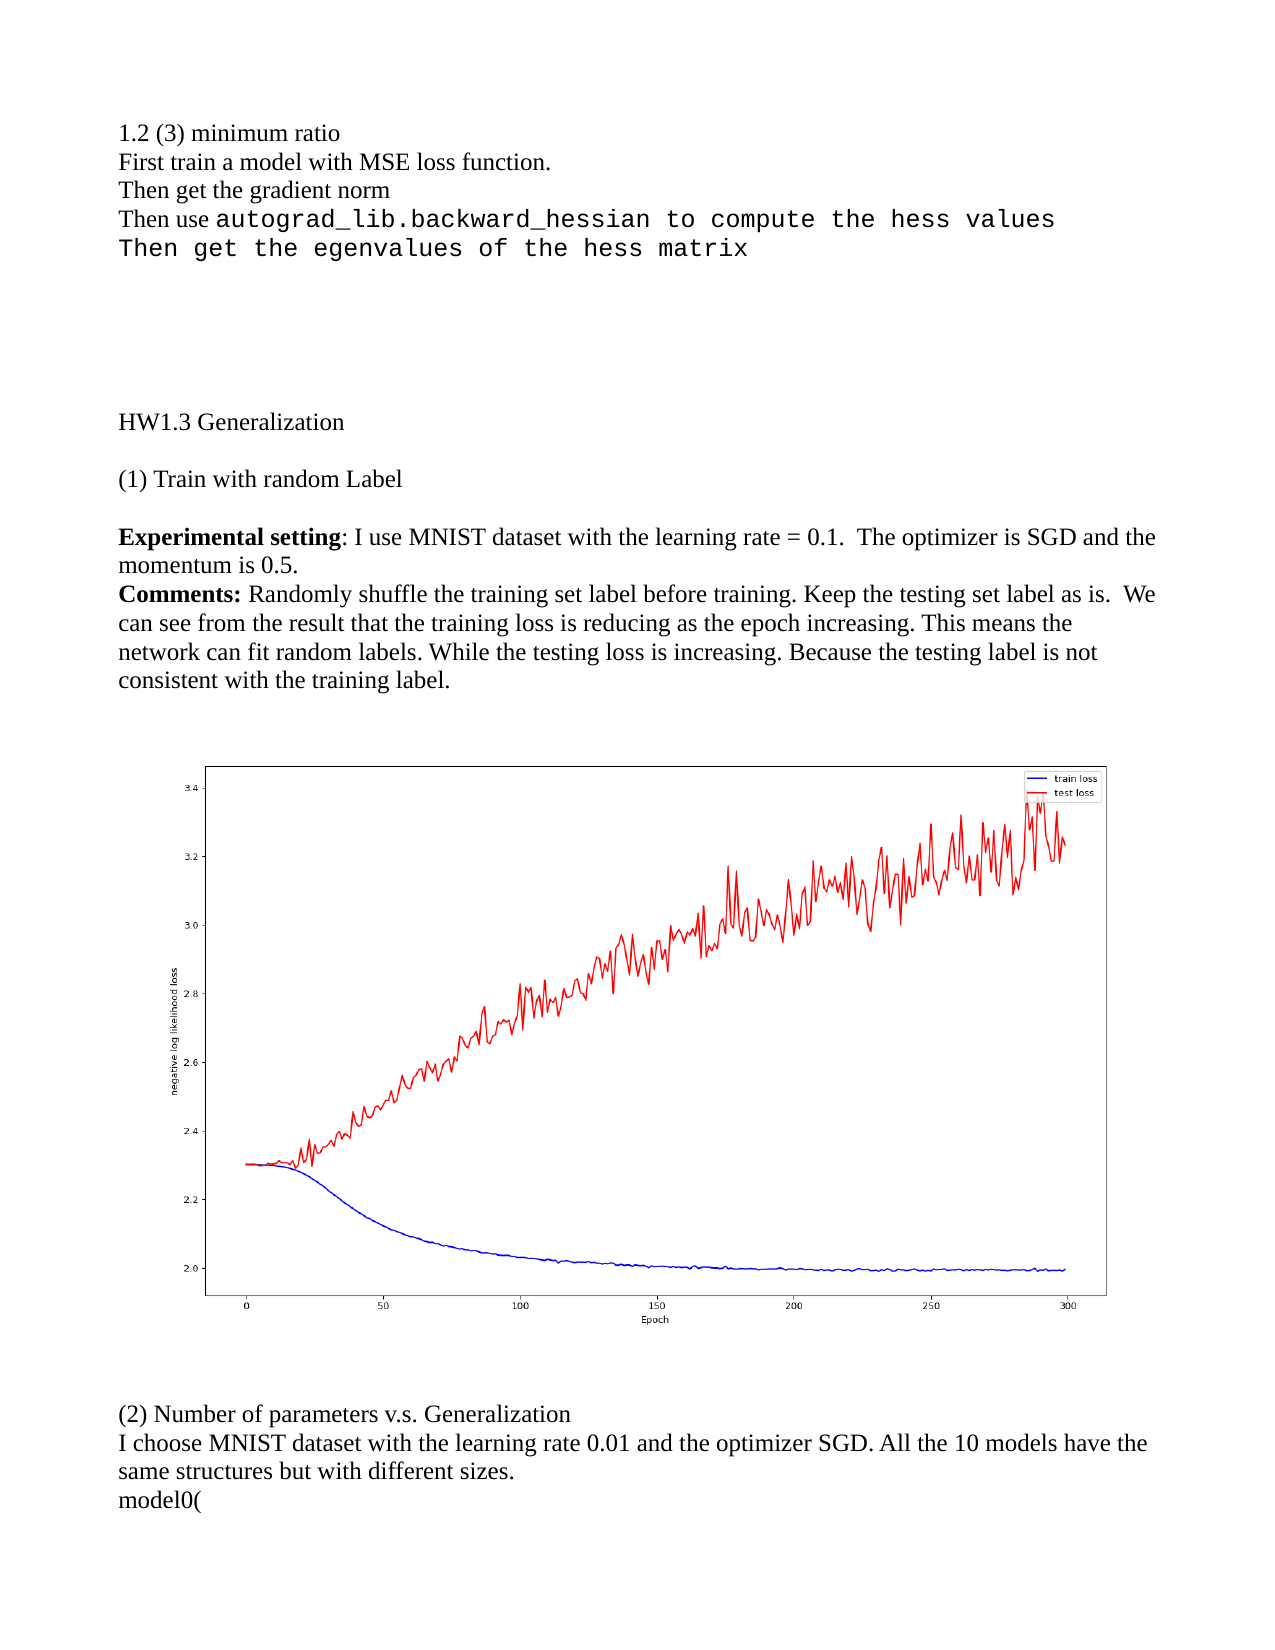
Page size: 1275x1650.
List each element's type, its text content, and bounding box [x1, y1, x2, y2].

text Then get the egenvalues of the hess matrix [118, 235, 1157, 263]
text Then use autograd_lib.backward_hessian to compute the hess values [118, 204, 1157, 235]
text (2) Number of parameters v.s. Generalization [118, 1399, 1157, 1428]
text Experimental setting: I use MNIST dataset with the learning rate = 0.1. The optimizer is SGD and the momentum is 0.5. [118, 522, 1157, 579]
picture [137, 723, 1138, 1342]
text I choose MNIST dataset with the learning rate 0.01 and the optimizer SGD. All the 10 models have the same structures but with different sizes. [118, 1428, 1157, 1485]
text Then get the gradient norm [118, 176, 1157, 204]
text Comments: Randomly shuffle the training set label before training. Keep the testing set label as is. We can see from the result that the training loss is reducing as the epoch increasing. This means the network can fit random labels. While the testing loss is increasing. Because the testing label is not consistent with the training label. [118, 579, 1157, 694]
text First train a model with MSE loss function. [118, 147, 1157, 176]
text 1.2 (3) minimum ratio [118, 118, 1157, 147]
text (1) Train with random Label [118, 464, 1157, 493]
text HW1.3 Generalization [118, 407, 1157, 436]
text model0( [118, 1485, 1157, 1514]
